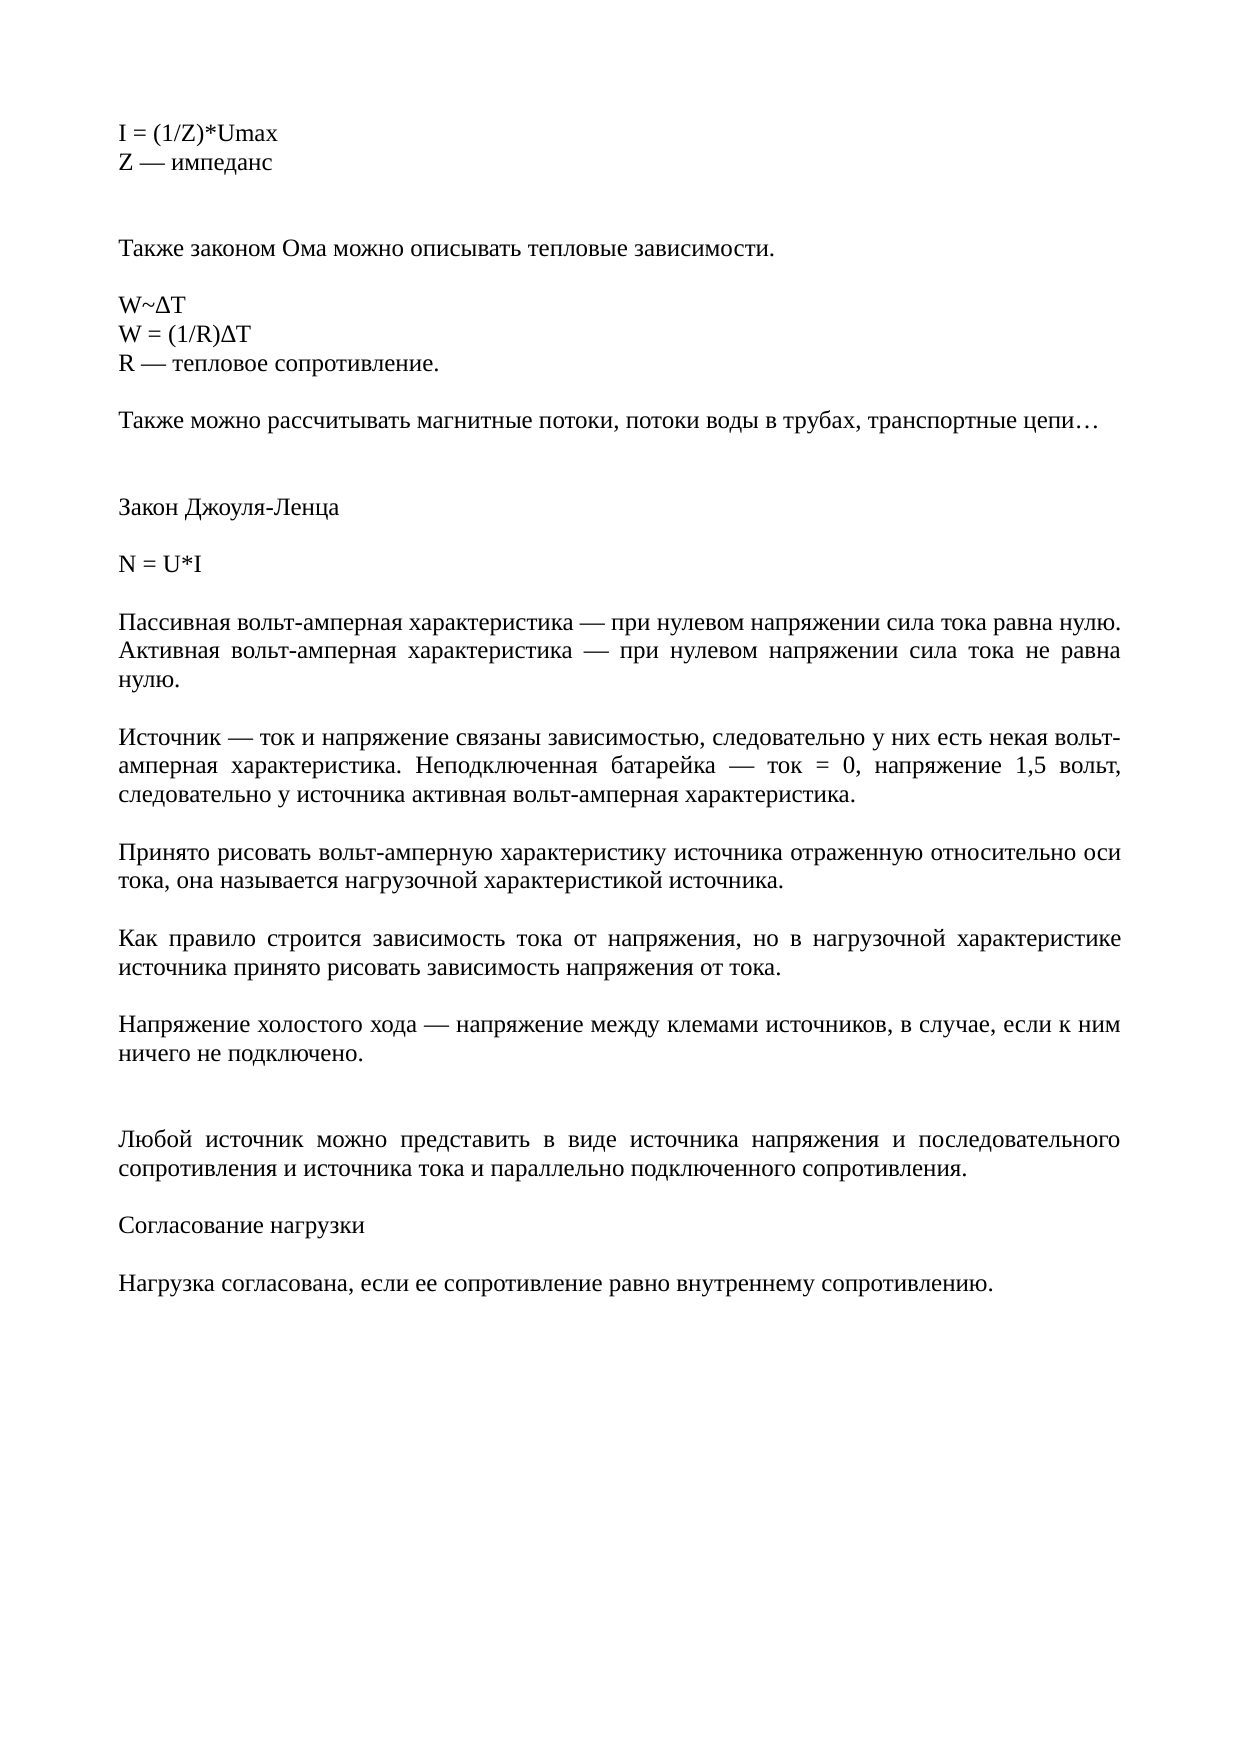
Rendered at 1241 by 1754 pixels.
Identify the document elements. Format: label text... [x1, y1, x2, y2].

text Согласование нагрузки [118, 1211, 1122, 1239]
text Также можно рассчитывать магнитные потоки, потоки воды в трубах, транспортные цепи… [118, 406, 1122, 434]
text Пассивная вольт-амперная характеристика — при нулевом напряжении сила тока равна нулю. [118, 607, 1122, 636]
text Принято рисовать вольт-амперную характеристику источника отраженную относительно оси тока, она называется нагрузочной характеристикой источника. [118, 837, 1122, 894]
text Закон Джоуля-Ленца [118, 492, 1122, 521]
text W = (1/R)∆T [118, 319, 1122, 348]
text W~∆T [118, 291, 1122, 319]
text Любой источник можно представить в виде источника напряжения и последовательного сопротивления и источника тока и параллельно подключенного сопротивления. [118, 1124, 1122, 1182]
text R — тепловое сопротивление. [118, 348, 1122, 377]
text I = (1/Z)*Umax [118, 118, 1122, 147]
text Z — импеданс [118, 147, 1122, 176]
text Напряжение холостого хода — напряжение между клемами источников, в случае, если к ним ничего не подключено. [118, 1009, 1122, 1067]
text Как правило строится зависимость тока от напряжения, но в нагрузочной характеристике источника принято рисовать зависимость напряжения от тока. [118, 923, 1122, 981]
text Источник — ток и напряжение связаны зависимостью, следовательно у них есть некая вольт-амперная характеристика. Неподключенная батарейка — ток = 0, напряжение 1,5 вольт, следовательно у источника активная вольт-амперная характеристика. [118, 722, 1122, 808]
text Также законом Ома можно описывать тепловые зависимости. [118, 233, 1122, 262]
text Активная вольт-амперная характеристика — при нулевом напряжении сила тока не равна нулю. [118, 636, 1122, 693]
text Нагрузка согласована, если ее сопротивление равно внутреннему сопротивлению. [118, 1268, 1122, 1297]
text N = U*I [118, 549, 1122, 578]
